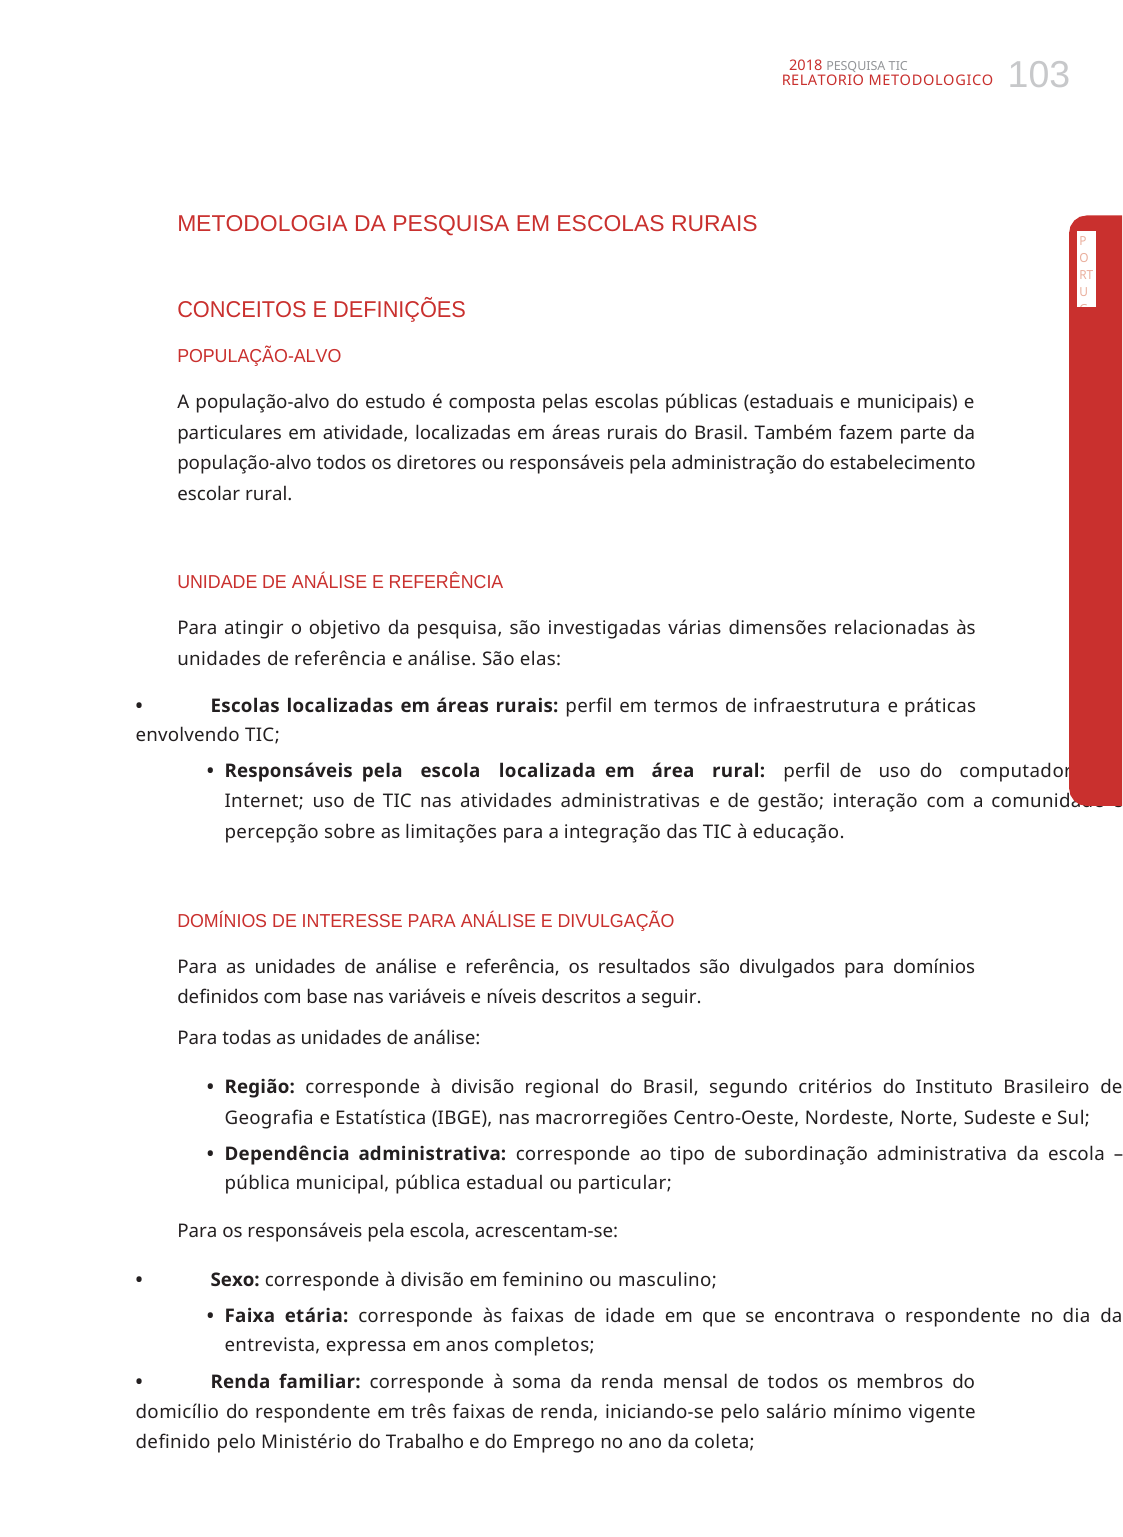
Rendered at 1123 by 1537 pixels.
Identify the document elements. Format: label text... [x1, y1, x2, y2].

text A população-alvo do estudo é composta pelas escolas públicas (estaduais e municipais) e particulares em atividade, localizadas em áreas rurais do Brasil. Também fazem parte da população-alvo todos os diretores ou responsáveis pela administração do estabelecimento escolar rural. [177, 388, 976, 506]
text CONCEITOS E DEFINIÇÕES [177, 296, 1069, 322]
subtitle METODOLOGIA DA PESQUISA EM ESCOLAS RURAIS [177, 210, 1123, 236]
list Responsáveis pela escola localizada em área rural: perfil de uso do computador e da Internet; uso de TIC nas atividades administrativas e de gestão; interação com a comunidade e percepção sobre as limitações para a integração das TIC à educação. [207, 758, 1123, 843]
text PORTUGUÊS [1079, 232, 1096, 307]
text Para as unidades de análise e referência, os resultados são divulgados para domínios definidos com base nas variáveis e níveis descritos a seguir. [177, 953, 976, 1009]
text DOMÍNIOS DE INTERESSE PARA ANÁLISE E DIVULGAÇÃO [177, 909, 1123, 931]
list Sexo: corresponde à divisão em feminino ou masculino; [135, 1267, 1123, 1292]
text Para atingir o objetivo da pesquisa, são investigadas várias dimensões relacionadas às unidades de referência e análise. São elas: [177, 614, 976, 670]
list Escolas localizadas em áreas rurais: perfil em termos de infraestrutura e práticas envolvendo TIC; [135, 692, 976, 747]
text Para os responsáveis pela escola, acrescentam-se: [177, 1218, 1123, 1243]
list Região: corresponde à divisão regional do Brasil, segundo critérios do Instituto Brasileiro de Geografia e Estatística (IBGE), nas macrorregiões Centro-Oeste, Nordeste, Norte, Sudeste e Sul; [207, 1074, 1123, 1129]
text UNIDADE DE ANÁLISE E REFERÊNCIA [177, 571, 1069, 592]
list Renda familiar: corresponde à soma da renda mensal de todos os membros do domicílio do respondente em três faixas de renda, iniciando-se pelo salário mínimo vigente definido pelo Ministério do Trabalho e do Emprego no ano da coleta; [135, 1368, 976, 1454]
text POPULAÇÃO-ALVO [177, 345, 1069, 366]
list Dependência administrativa: corresponde ao tipo de subordinação administrativa da escola – pública municipal, pública estadual ou particular; [207, 1140, 1123, 1195]
text Para todas as unidades de análise: [177, 1025, 1123, 1050]
list Faixa etária: corresponde às faixas de idade em que se encontrava o respondente no dia da entrevista, expressa em anos completos; [207, 1302, 1123, 1357]
